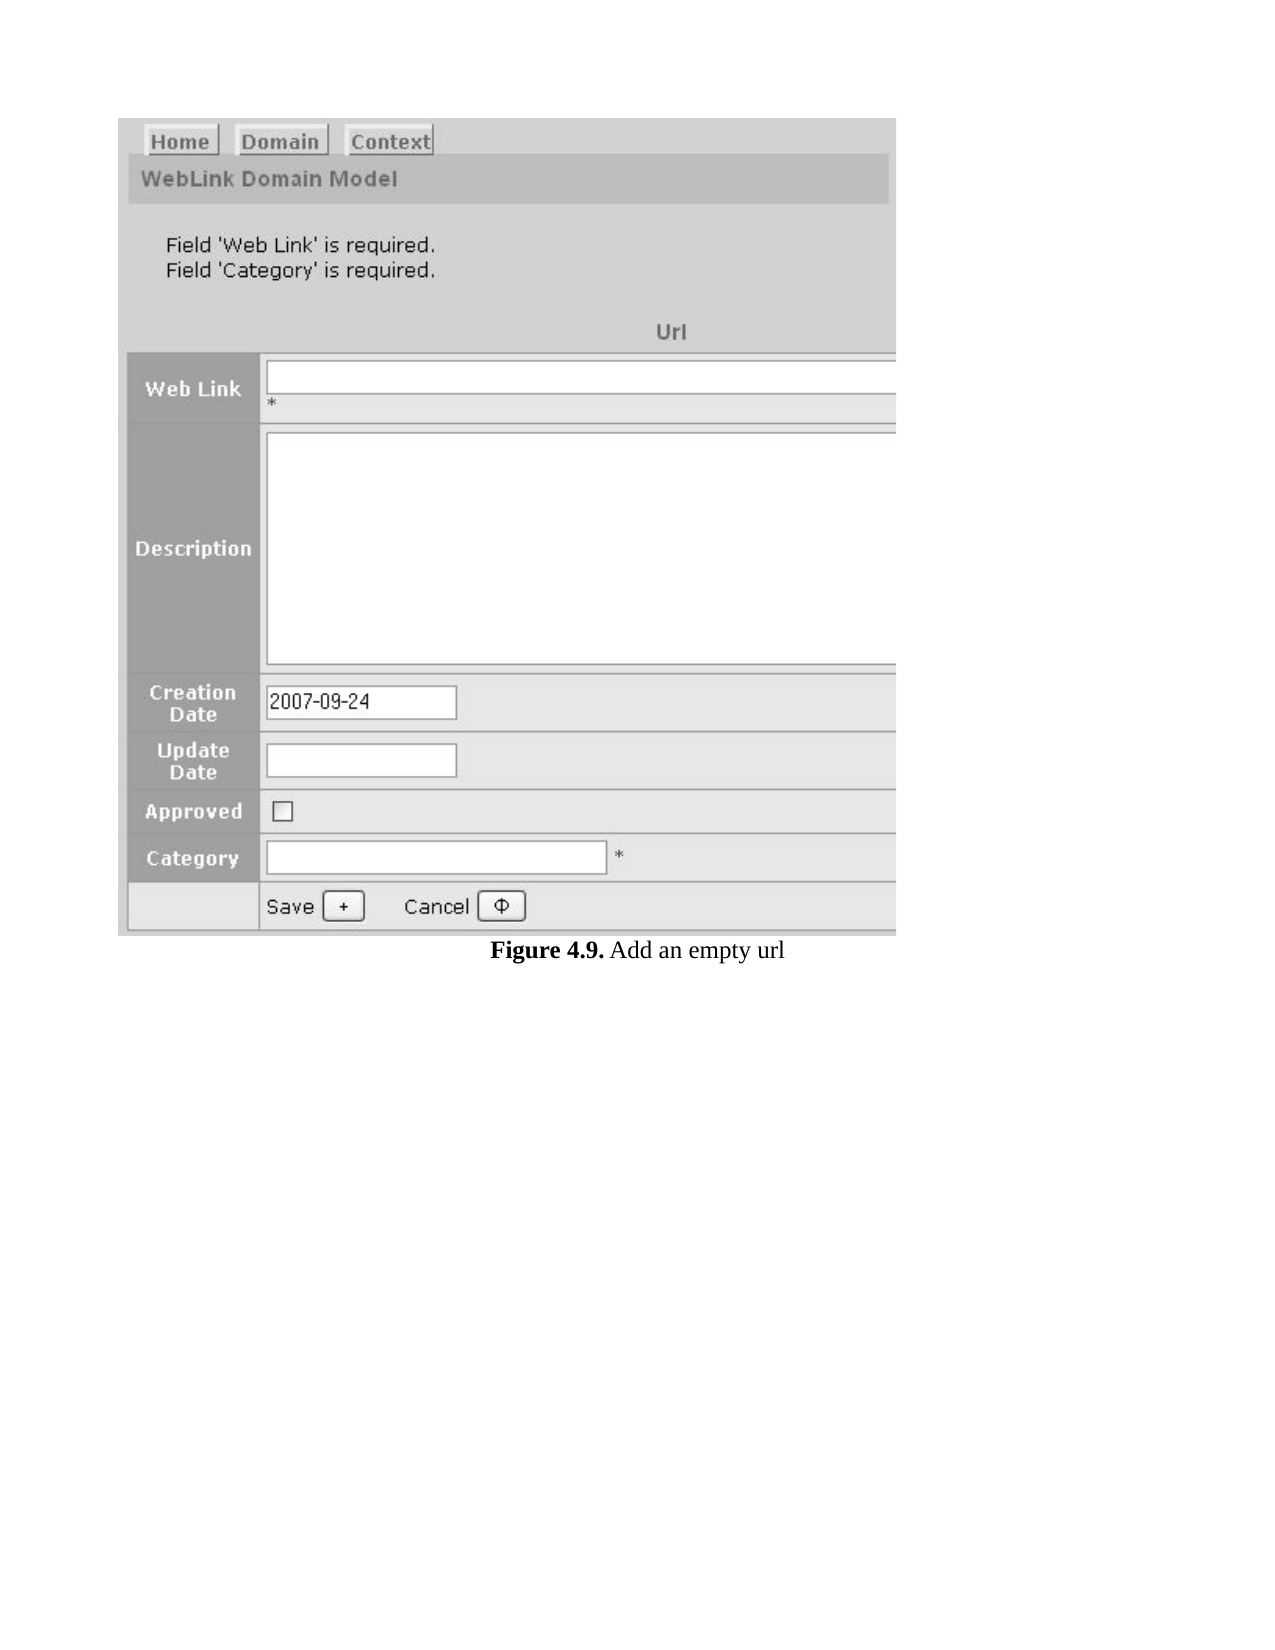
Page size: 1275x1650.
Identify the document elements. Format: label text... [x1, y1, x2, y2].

text Figure 4.9. Add an empty url [118, 118, 1157, 964]
picture [118, 118, 897, 936]
